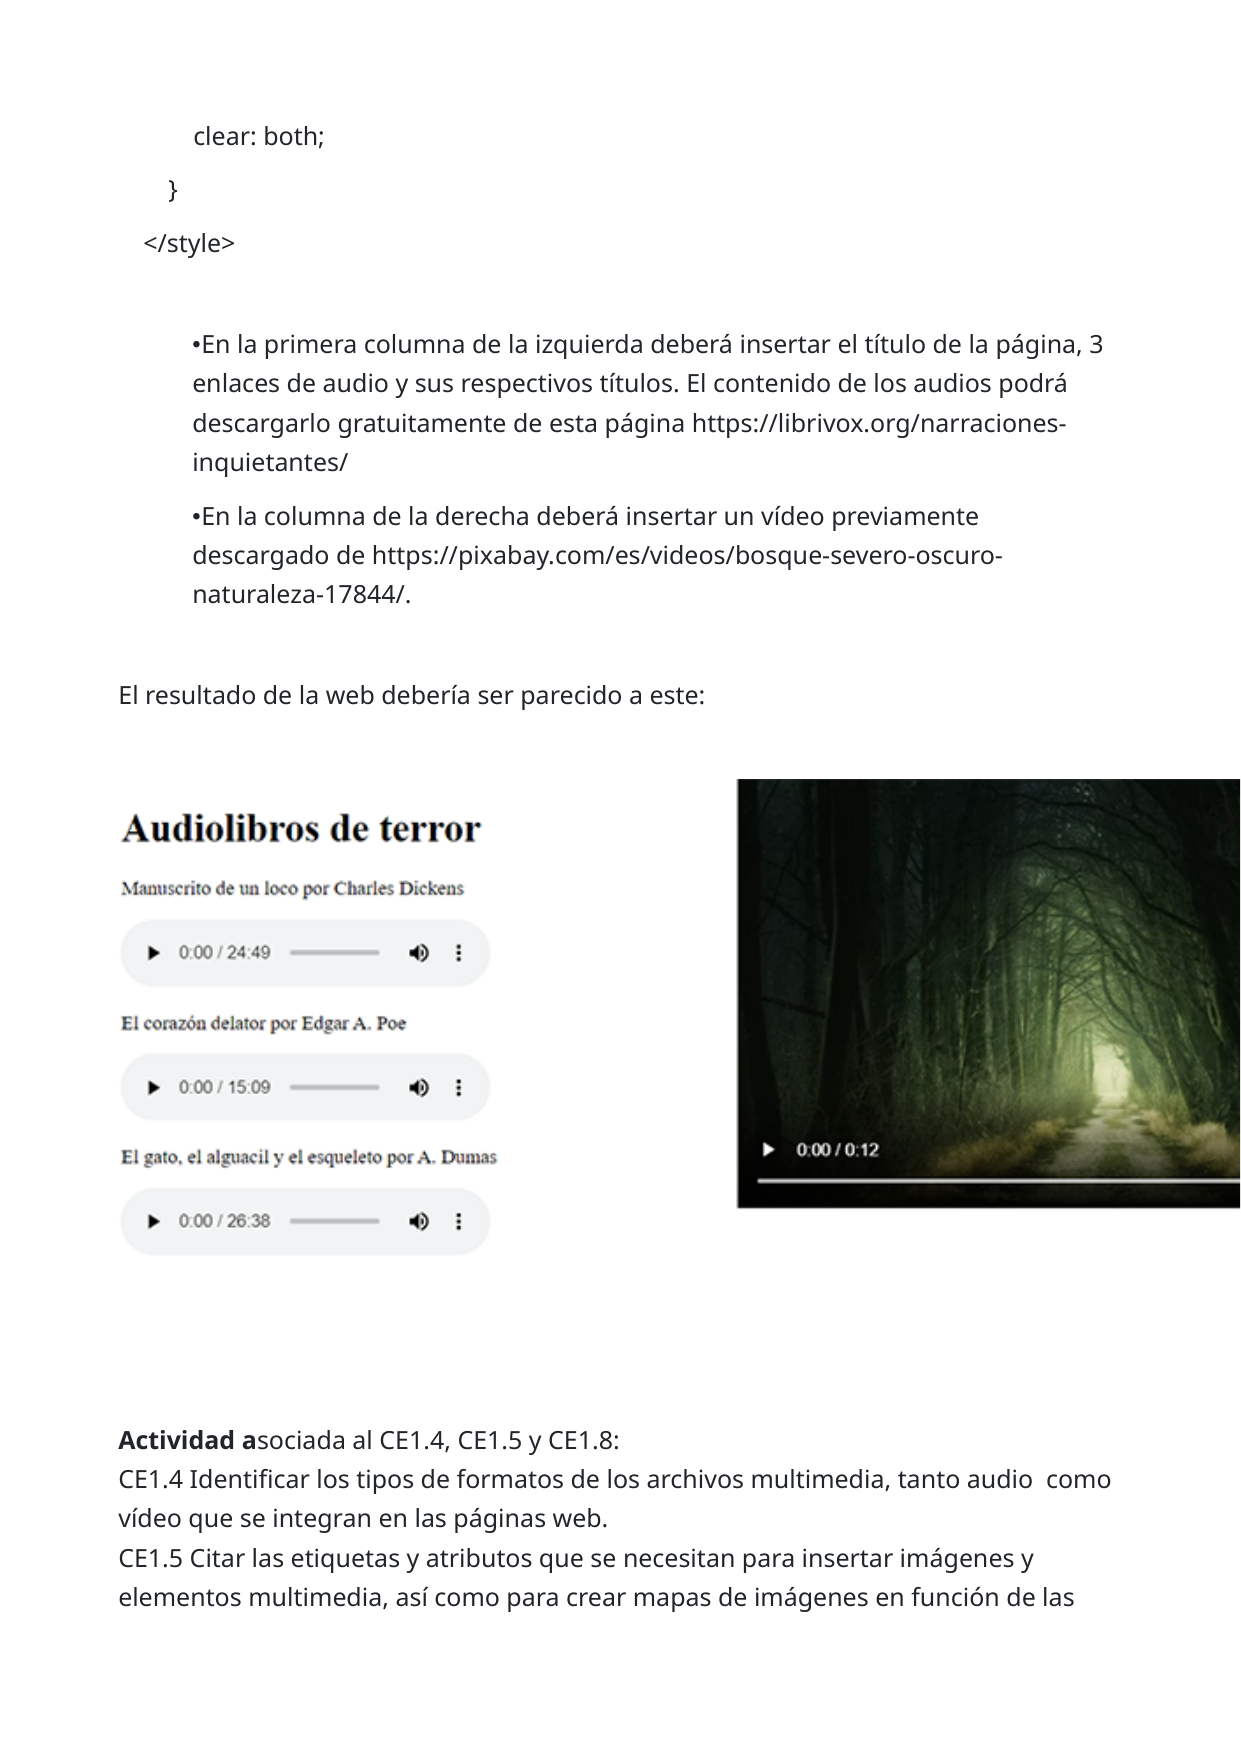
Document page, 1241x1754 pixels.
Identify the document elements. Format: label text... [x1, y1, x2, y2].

list En la columna de la derecha deberá insertar un vídeo previamente descargado de https://pixabay.com/es/videos/bosque-severo-oscuro-naturaleza-17844/. [118, 498, 1122, 611]
picture [118, 779, 1241, 1337]
text } [118, 172, 1122, 206]
text clear: both; [118, 118, 1122, 152]
text </style> [118, 226, 1122, 260]
text Actividad asociada al CE1.4, CE1.5 y CE1.8: CE1.4 Identificar los tipos de formatos de los archivos multimedia, tanto audio como vídeo que se integran en las páginas web. CE1.5 Citar las etiquetas y atributos que se necesitan para insertar imágenes y elementos multimedia, así como para crear mapas de imágenes en función de las [118, 1356, 1122, 1613]
list En la primera columna de la izquierda deberá insertar el título de la página, 3 enlaces de audio y sus respectivos títulos. El contenido de los audios podrá descargarlo gratuitamente de esta página https://librivox.org/narraciones-inquietantes/ [118, 327, 1122, 478]
text El resultado de la web debería ser parecido a este: [118, 678, 1122, 712]
